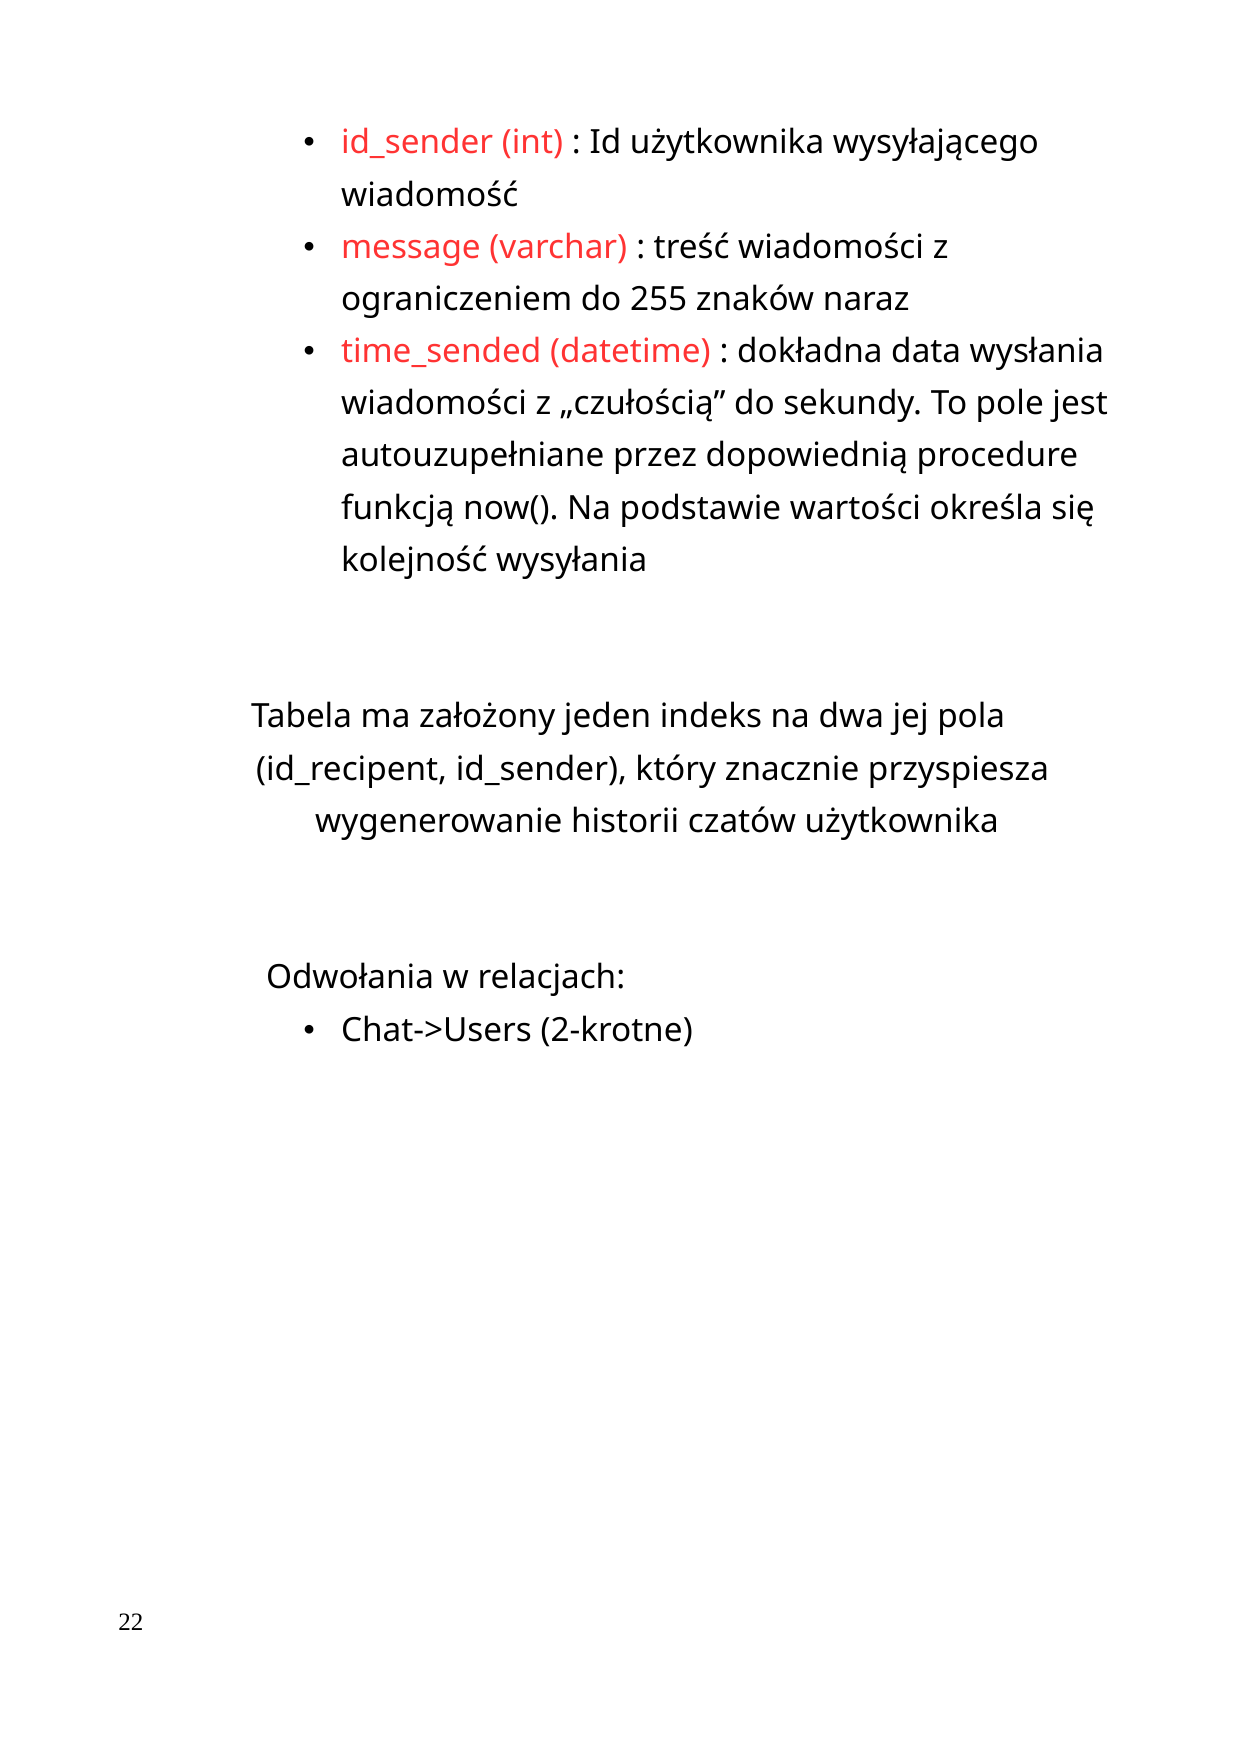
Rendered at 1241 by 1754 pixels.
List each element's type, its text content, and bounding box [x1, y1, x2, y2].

text Tabela ma założony jeden indeks na dwa jej pola (id_recipent, id_sender), który znacznie przyspiesza [118, 692, 1122, 790]
text wygenerowanie historii czatów użytkownika [118, 797, 1122, 842]
list id_sender (int) : Id użytkownika wysyłającego wiadomość [303, 118, 1122, 216]
list message (varchar) : treść wiadomości z ograniczeniem do 255 znaków naraz [303, 222, 1122, 320]
list Chat->Users (2-krotne) [303, 1005, 1122, 1051]
list time_sended (datetime) : dokładna data wysłania wiadomości z „czułością” do sekundy. To pole jest autouzupełniane przez dopowiednią procedure funkcją now(). Na podstawie wartości określa się kolejność wysyłania [303, 327, 1122, 581]
text Odwołania w relacjach: [118, 953, 1122, 998]
